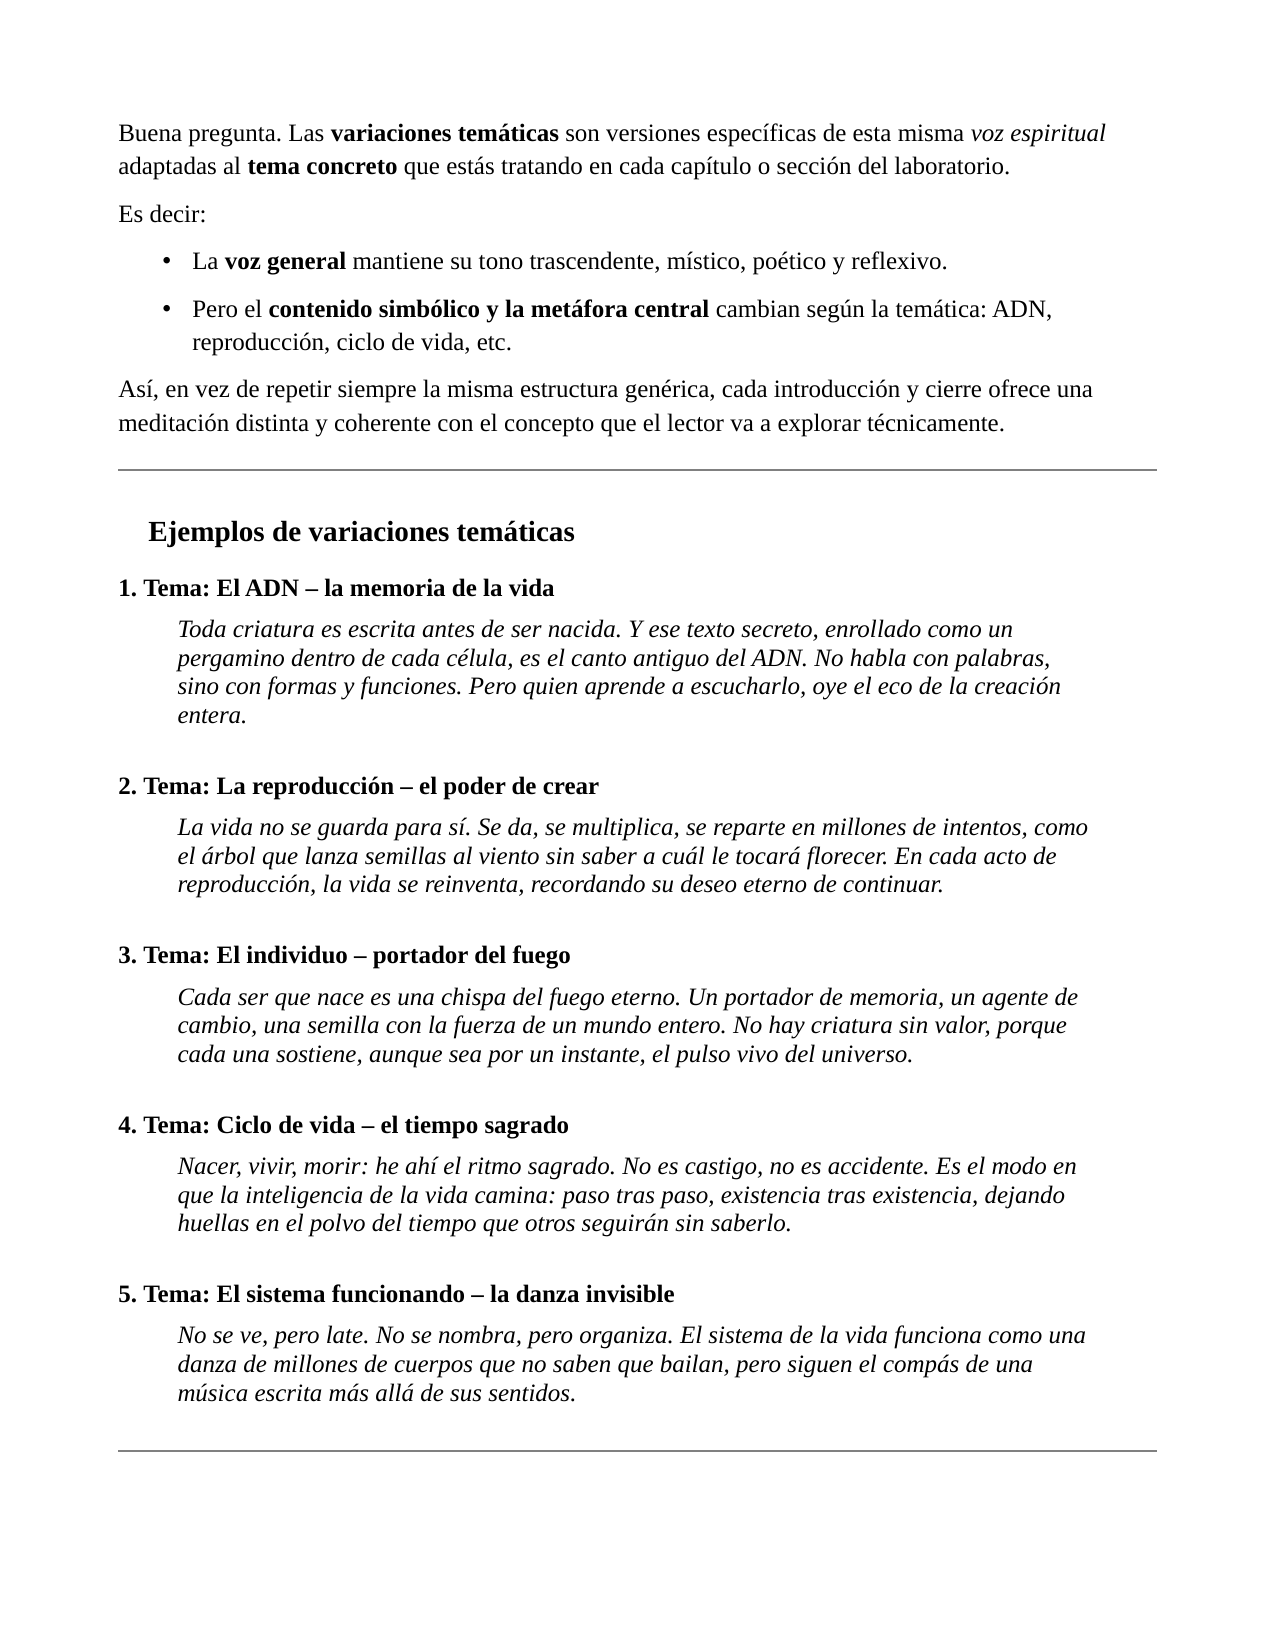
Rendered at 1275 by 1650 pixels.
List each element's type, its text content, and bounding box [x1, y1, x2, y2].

subtitle 1. Tema: El ADN – la memoria de la vida [118, 573, 1157, 601]
text Buena pregunta. Las variaciones temáticas son versiones específicas de esta misma voz espiritual adaptadas al tema concreto que estás tratando en cada capítulo o sección del laboratorio. [118, 118, 1157, 180]
subtitle 4. Tema: Ciclo de vida – el tiempo sagrado [118, 1110, 1157, 1138]
text Toda criatura es escrita antes de ser nacida. Y ese texto secreto, enrollado como un pergamino dentro de cada célula, es el canto antiguo del ADN. No habla con palabras, sino con formas y funciones. Pero quien aprende a escucharlo, oye el eco de la creación entera. [177, 614, 1098, 729]
text Nacer, vivir, morir: he ahí el ritmo sagrado. No es castigo, no es accidente. Es el modo en que la inteligencia de la vida camina: paso tras paso, existencia tras existencia, dejando huellas en el polvo del tiempo que otros seguirán sin saberlo. [177, 1151, 1098, 1237]
subtitle 3. Tema: El individuo – portador del fuego [118, 940, 1157, 969]
list Pero el contenido simbólico y la metáfora central cambian según la temática: ADN, reproducción, ciclo de vida, etc. [162, 294, 1157, 356]
subtitle 2. Tema: La reproducción – el poder de crear [118, 771, 1157, 799]
text Así, en vez de repetir siempre la misma estructura genérica, cada introducción y cierre ofrece una meditación distinta y coherente con el concepto que el lector va a explorar técnicamente. [118, 374, 1157, 436]
text No se ve, pero late. No se nombra, pero organiza. El sistema de la vida funciona como una danza de millones de cuerpos que no saben que bailan, pero siguen el compás de una música escrita más allá de sus sentidos. [177, 1321, 1098, 1407]
text Es decir: [118, 199, 1157, 227]
list La voz general mantiene su tono trascendente, místico, poético y reflexivo. [162, 246, 1157, 275]
text Cada ser que nace es una chispa del fuego eterno. Un portador de memoria, un agente de cambio, una semilla con la fuerza de un mundo entero. No hay criatura sin valor, porque cada una sostiene, aunque sea por un instante, el pulso vivo del universo. [177, 982, 1098, 1068]
text La vida no se guarda para sí. Se da, se multiplica, se reparte en millones de intentos, como el árbol que lanza semillas al viento sin saber a cuál le tocará florecer. En cada acto de reproducción, la vida se reinventa, recordando su deseo eterno de continuar. [177, 812, 1098, 898]
subtitle 5. Tema: El sistema funcionando – la danza invisible [118, 1279, 1157, 1308]
subtitle 🌀 Ejemplos de variaciones temáticas [118, 514, 1157, 548]
